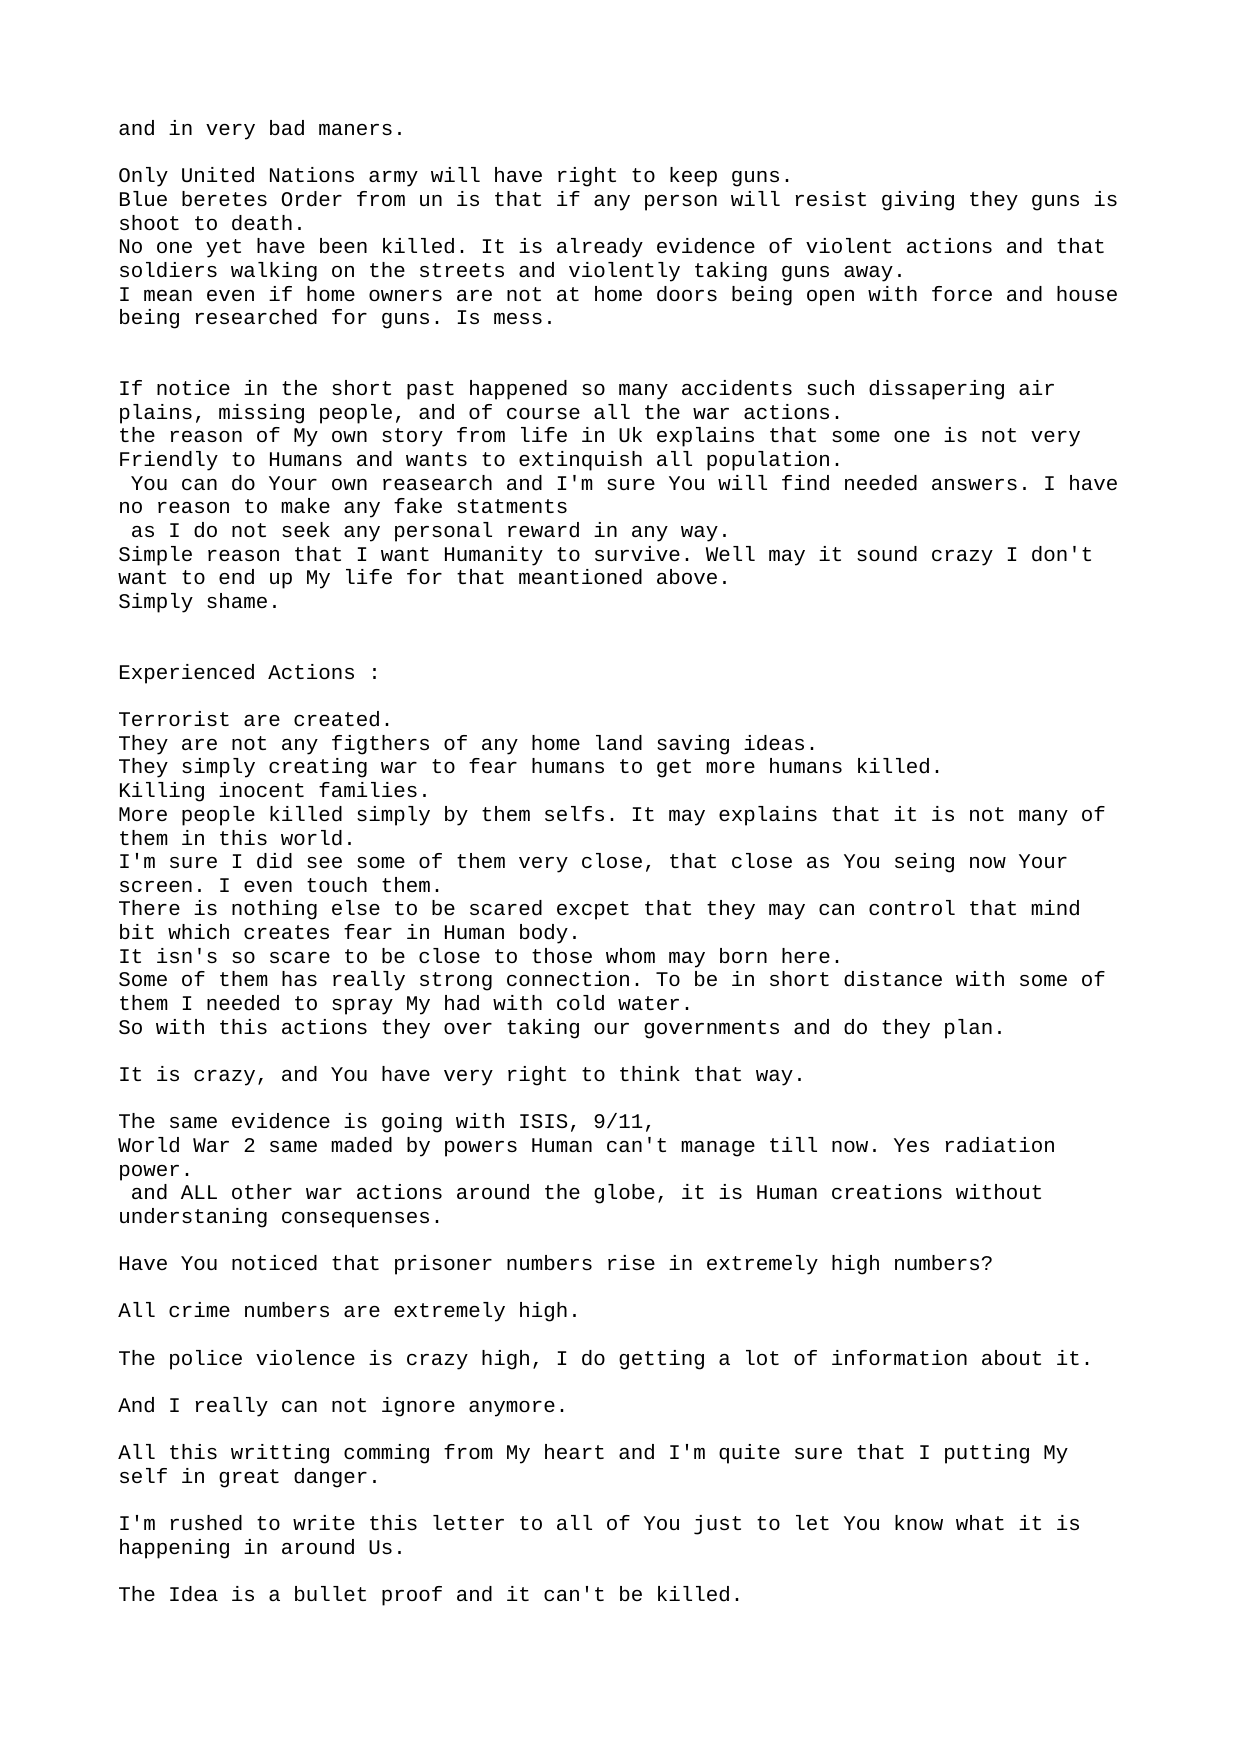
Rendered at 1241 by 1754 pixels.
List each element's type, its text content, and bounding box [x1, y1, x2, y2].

text You can do Your own reasearch and I'm sure You will find needed answers. I have no reason to make any fake statments [118, 473, 1122, 520]
text Simple reason that I want Humanity to survive. Well may it sound crazy I don't want to end up My life for that meantioned above. [118, 544, 1122, 591]
text The Idea is a bullet proof and it can't be killed. [118, 1584, 1122, 1608]
text There is nothing else to be scared excpet that they may can control that mind bit which creates fear in Human body. [118, 898, 1122, 946]
text No one yet have been killed. It is already evidence of violent actions and that soldiers walking on the streets and violently taking guns away. [118, 236, 1122, 284]
text It isn's so scare to be close to those whom may born here. [118, 946, 1122, 969]
text the reason of My own story from life in Uk explains that some one is not very Friendly to Humans and wants to extinquish all population. [118, 426, 1122, 473]
text More people killed simply by them selfs. It may explains that it is not many of them in this world. [118, 804, 1122, 851]
text I'm rushed to write this letter to all of You just to let You know what it is happening in around Us. [118, 1513, 1122, 1561]
text Simply shame. [118, 591, 1122, 615]
text Some of them has really strong connection. To be in short distance with some of them I needed to spray My had with cold water. [118, 969, 1122, 1017]
text It is crazy, and You have very right to think that way. [118, 1064, 1122, 1088]
text Killing inocent families. [118, 780, 1122, 804]
text They simply creating war to fear humans to get more humans killed. [118, 757, 1122, 780]
text Only United Nations army will have right to keep guns. [118, 165, 1122, 189]
text So with this actions they over taking our governments and do they plan. [118, 1017, 1122, 1040]
text Terrorist are created. [118, 709, 1122, 733]
text All this writting comming from My heart and I'm quite sure that I putting My self in great danger. [118, 1442, 1122, 1489]
text The same evidence is going with ISIS, 9/11, [118, 1111, 1122, 1135]
text I'm sure I did see some of them very close, that close as You seing now Your screen. I even touch them. [118, 851, 1122, 898]
text The police violence is crazy high, I do getting a lot of information about it. [118, 1348, 1122, 1371]
text and ALL other war actions around the globe, it is Human creations without understaning consequenses. [118, 1182, 1122, 1229]
text And I really can not ignore anymore. [118, 1395, 1122, 1419]
text All crime numbers are extremely high. [118, 1300, 1122, 1324]
text and in very bad maners. [118, 118, 1122, 142]
text Have You noticed that prisoner numbers rise in extremely high numbers? [118, 1253, 1122, 1277]
text They are not any figthers of any home land saving ideas. [118, 733, 1122, 757]
text I mean even if home owners are not at home doors being open with force and house being researched for guns. Is mess. [118, 284, 1122, 331]
text If notice in the short past happened so many accidents such dissapering air plains, missing people, and of course all the war actions. [118, 378, 1122, 426]
text Experienced Actions : [118, 662, 1122, 686]
text Blue beretes Order from un is that if any person will resist giving they guns is shoot to death. [118, 189, 1122, 236]
text as I do not seek any personal reward in any way. [118, 520, 1122, 544]
text World War 2 same maded by powers Human can't manage till now. Yes radiation power. [118, 1135, 1122, 1182]
